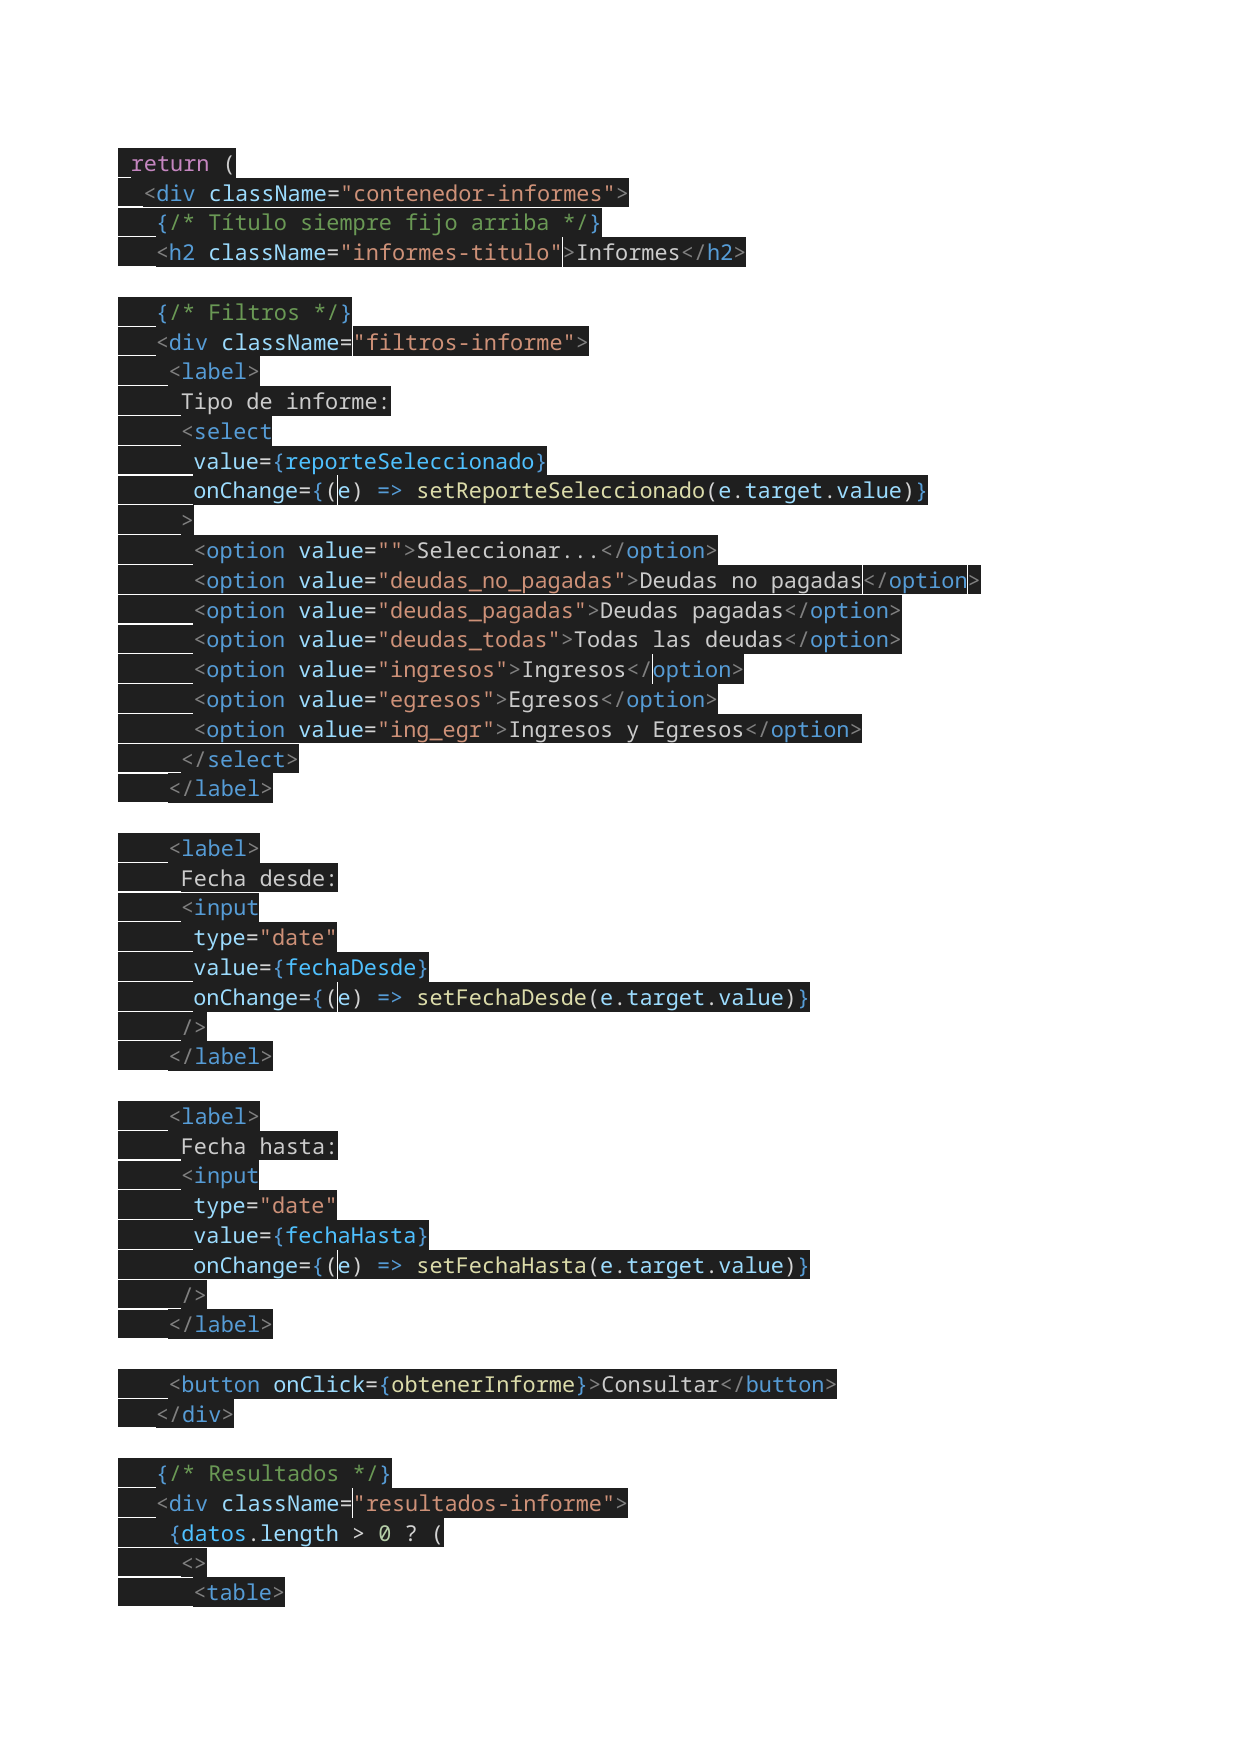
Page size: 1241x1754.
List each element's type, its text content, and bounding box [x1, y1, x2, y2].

text <input [118, 1160, 1122, 1190]
text <label> [118, 356, 1122, 386]
text onChange={(e) => setReporteSeleccionado(e.target.value)} [118, 475, 1122, 505]
text <option value="">Seleccionar...</option> [118, 535, 1122, 565]
text return ( [118, 148, 1122, 178]
text /> [118, 1012, 1122, 1041]
text </label> [118, 1041, 1122, 1071]
text onChange={(e) => setFechaHasta(e.target.value)} [118, 1250, 1122, 1279]
text </div> [118, 1399, 1122, 1428]
text <option value="ingresos">Ingresos</option> [118, 654, 1122, 684]
text <option value="egresos">Egresos</option> [118, 684, 1122, 714]
text <select [118, 416, 1122, 446]
text <table> [118, 1577, 1122, 1607]
text Fecha hasta: [118, 1131, 1122, 1160]
text /> [118, 1279, 1122, 1309]
text <label> [118, 833, 1122, 863]
text {/* Título siempre fijo arriba */} [118, 207, 1122, 237]
text <option value="deudas_no_pagadas">Deudas no pagadas</option> [118, 565, 1122, 594]
text {datos.length > 0 ? ( [118, 1518, 1122, 1547]
text value={reporteSeleccionado} [118, 446, 1122, 475]
text </label> [118, 773, 1122, 803]
text <button onClick={obtenerInforme}>Consultar</button> [118, 1369, 1122, 1399]
text <div className="resultados-informe"> [118, 1488, 1122, 1518]
text </label> [118, 1309, 1122, 1339]
text type="date" [118, 922, 1122, 952]
text value={fechaHasta} [118, 1220, 1122, 1250]
text {/* Resultados */} [118, 1458, 1122, 1488]
text onChange={(e) => setFechaDesde(e.target.value)} [118, 982, 1122, 1012]
text </select> [118, 743, 1122, 773]
text <option value="ing_egr">Ingresos y Egresos</option> [118, 714, 1122, 743]
text > [118, 505, 1122, 535]
text <div className="contenedor-informes"> [118, 178, 1122, 207]
text {/* Filtros */} [118, 297, 1122, 326]
text <h2 className="informes-titulo">Informes</h2> [118, 237, 1122, 267]
text value={fechaDesde} [118, 952, 1122, 982]
text Fecha desde: [118, 863, 1122, 892]
text <div className="filtros-informe"> [118, 326, 1122, 356]
text <option value="deudas_pagadas">Deudas pagadas</option> [118, 594, 1122, 624]
text Tipo de informe: [118, 386, 1122, 416]
text <input [118, 892, 1122, 922]
text <label> [118, 1101, 1122, 1131]
text <> [118, 1547, 1122, 1577]
text type="date" [118, 1190, 1122, 1220]
text <option value="deudas_todas">Todas las deudas</option> [118, 624, 1122, 654]
